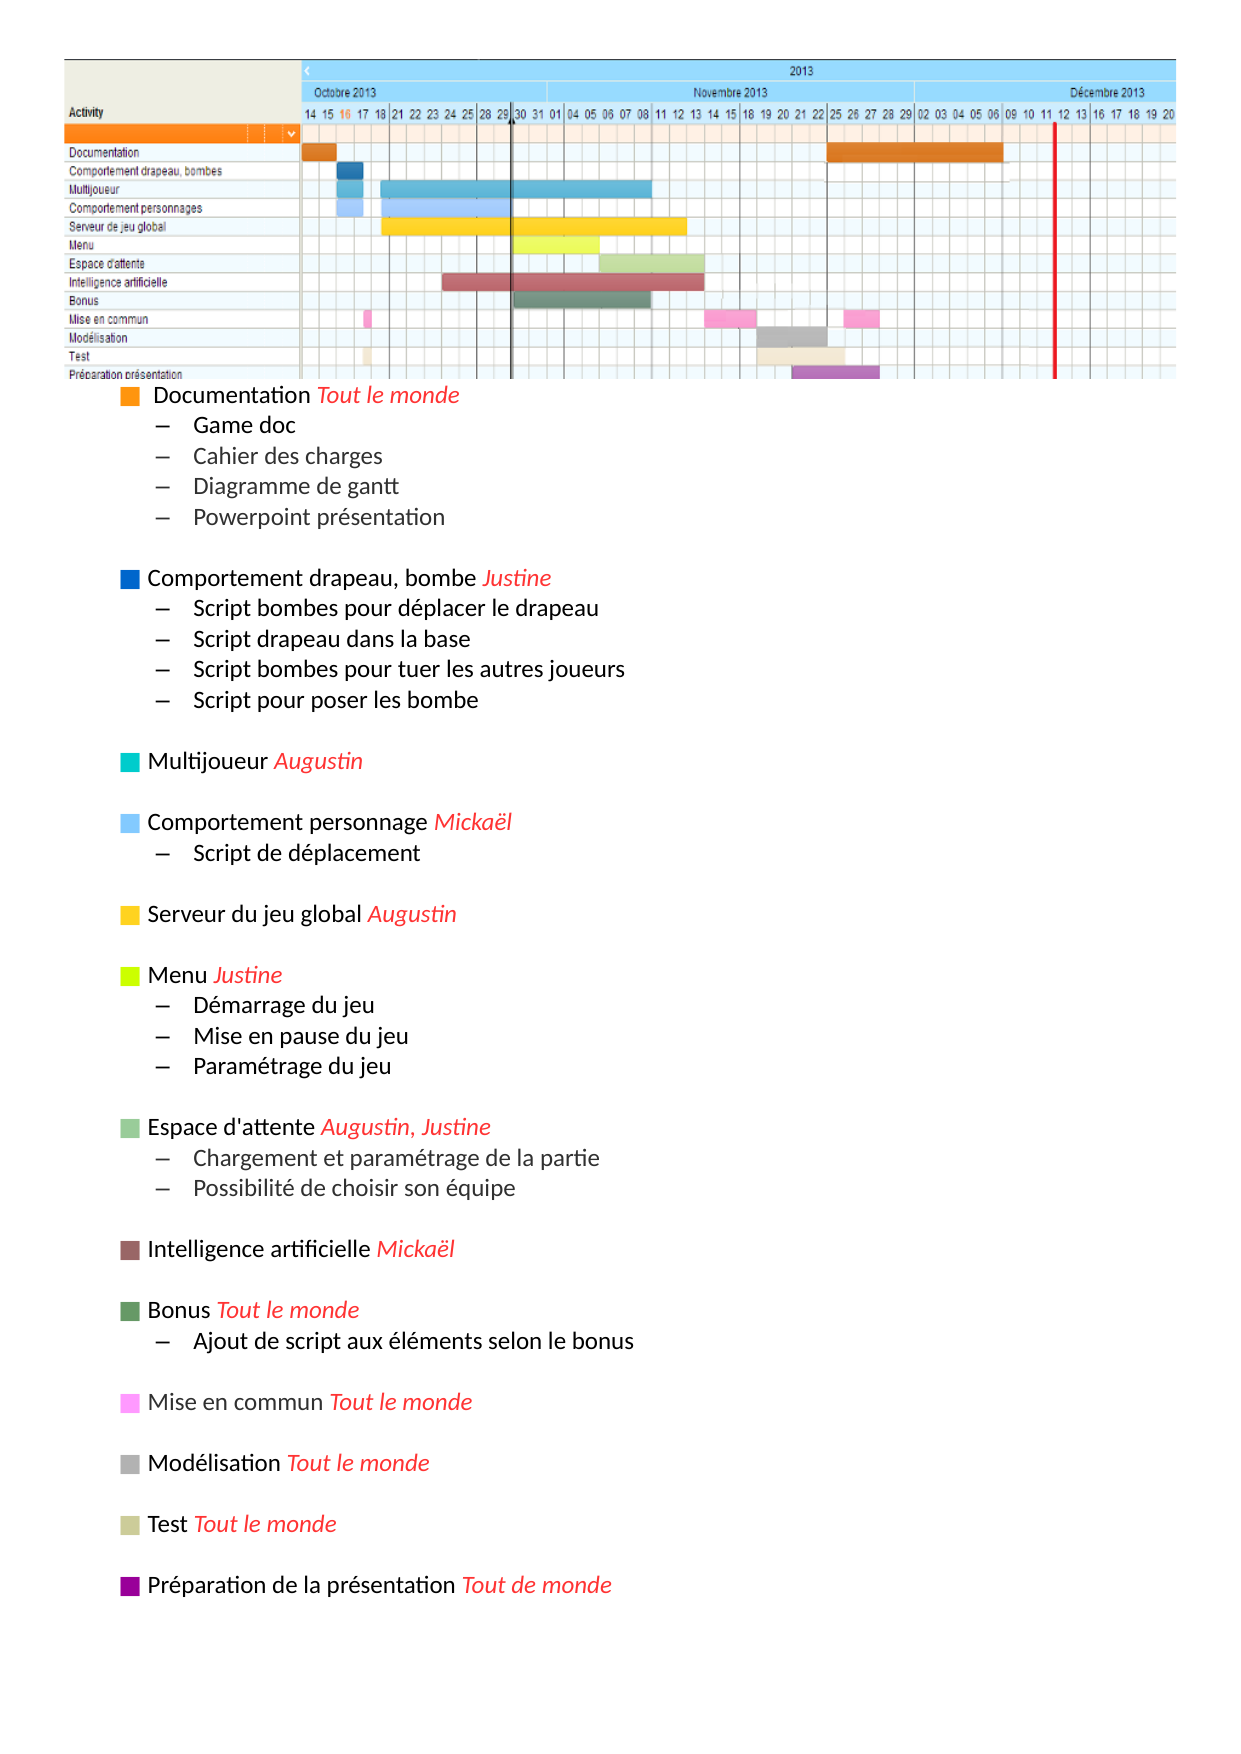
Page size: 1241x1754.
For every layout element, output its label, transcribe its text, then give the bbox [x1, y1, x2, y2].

text ■ Intelligence artificielle Mickaël [118, 1233, 1122, 1264]
list Possibilité de choisir son équipe [156, 1172, 1122, 1203]
text ■ Multijoueur Augustin [118, 745, 1122, 776]
list Powerpoint présentation [156, 501, 1122, 532]
text ■ Préparation de la présentation Tout de monde [118, 1569, 1122, 1600]
list Mise en pause du jeu [156, 1020, 1122, 1050]
list Script bombes pour tuer les autres joueurs [156, 654, 1122, 684]
text ■ Documentation Tout le monde [118, 379, 1122, 409]
text ■ Serveur du jeu global Augustin [118, 898, 1122, 928]
text ■ Mise en commun Tout le monde [118, 1386, 1122, 1417]
list Diagramme de gantt [156, 471, 1122, 501]
text ■ Comportement drapeau, bombe Justine [118, 562, 1122, 593]
list Game doc [156, 409, 1122, 440]
list Démarrage du jeu [156, 989, 1122, 1020]
text ■ Modélisation Tout le monde [118, 1447, 1122, 1478]
list Script de déplacement [156, 837, 1122, 867]
text ■ Comportement personnage Mickaël [118, 806, 1122, 837]
list Paramétrage du jeu [156, 1050, 1122, 1081]
text ■ Espace d'attente Augustin, Justine [118, 1111, 1122, 1142]
list Ajout de script aux éléments selon le bonus [156, 1325, 1122, 1356]
list Script bombes pour déplacer le drapeau [156, 593, 1122, 623]
list Script drapeau dans la base [156, 623, 1122, 654]
list Cahier des charges [156, 440, 1122, 471]
text ■ Menu Justine [118, 959, 1122, 989]
text ■ Bonus Tout le monde [118, 1294, 1122, 1325]
list Chargement et paramétrage de la partie [156, 1142, 1122, 1172]
text ■ Test Tout le monde [118, 1508, 1122, 1539]
list Script pour poser les bombe [156, 684, 1122, 715]
